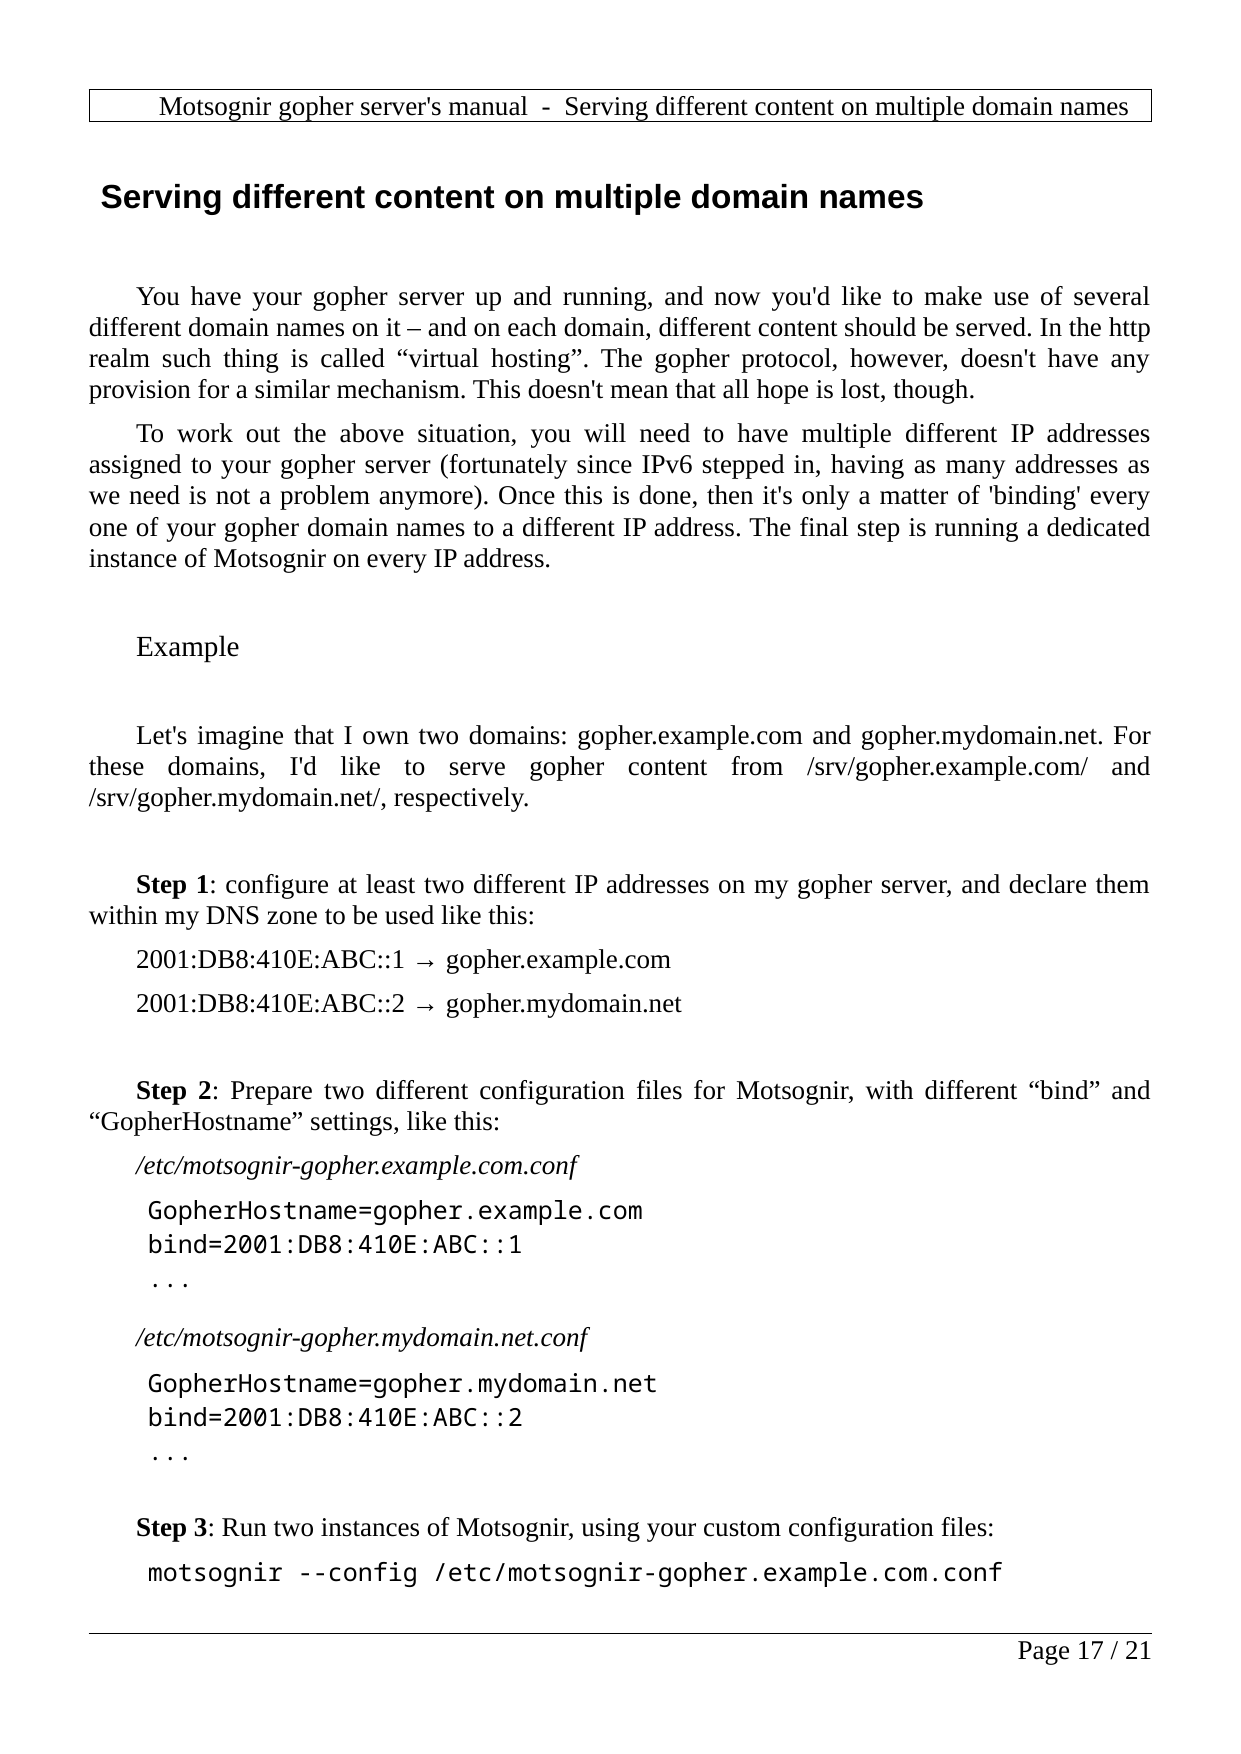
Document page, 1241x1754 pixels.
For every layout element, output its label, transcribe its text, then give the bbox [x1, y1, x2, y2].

text bind=2001:DB8:410E:ABC::1 [148, 1227, 1152, 1261]
text bind=2001:DB8:410E:ABC::2 [148, 1399, 1152, 1433]
text Step 1: configure at least two different IP addresses on my gopher server, and declare them within my DNS zone to be used like this: [88, 868, 1152, 931]
text 2001:DB8:410E:ABC::2 → gopher.mydomain.net [88, 987, 1152, 1018]
text Step 2: Prepare two different configuration files for Motsognir, with different “bind” and “GopherHostname” settings, like this: [88, 1074, 1152, 1136]
text To work out the above situation, you will need to have multiple different IP addresses assigned to your gopher server (fortunately since IPv6 stepped in, having as many addresses as we need is not a problem anymore). Once this is done, then it's only a matter of 'binding' every one of your gopher domain names to a different IP address. The final step is running a dedicated instance of Motsognir on every IP address. [88, 417, 1152, 573]
text /etc/motsognir-gopher.example.com.conf [88, 1149, 1152, 1180]
text Let's imagine that I own two domains: gopher.example.com and gopher.mydomain.net. For these domains, I'd like to serve gopher content from /srv/gopher.example.com/ and /srv/gopher.mydomain.net/, respectively. [88, 719, 1152, 812]
text ... [148, 1433, 1152, 1467]
text ... [148, 1261, 1152, 1295]
text 2001:DB8:410E:ABC::1 → gopher.example.com [88, 943, 1152, 974]
text Example [88, 629, 1152, 663]
text GopherHostname=gopher.mydomain.net [148, 1365, 1152, 1399]
text Step 3: Run two instances of Motsognir, using your custom configuration files: [88, 1511, 1152, 1542]
text /etc/motsognir-gopher.mydomain.net.conf [88, 1322, 1152, 1353]
subtitle Serving different content on multiple domain names [100, 177, 1152, 215]
text GopherHostname=gopher.example.com [148, 1192, 1152, 1227]
text motsognir --config /etc/motsognir-gopher.example.com.conf [148, 1555, 1152, 1589]
text You have your gopher server up and running, and now you'd like to make use of several different domain names on it – and on each domain, different content should be served. In the http realm such thing is called “virtual hosting”. The gopher protocol, however, doesn't have any provision for a similar mechanism. This doesn't mean that all hope is lost, though. [88, 280, 1152, 405]
